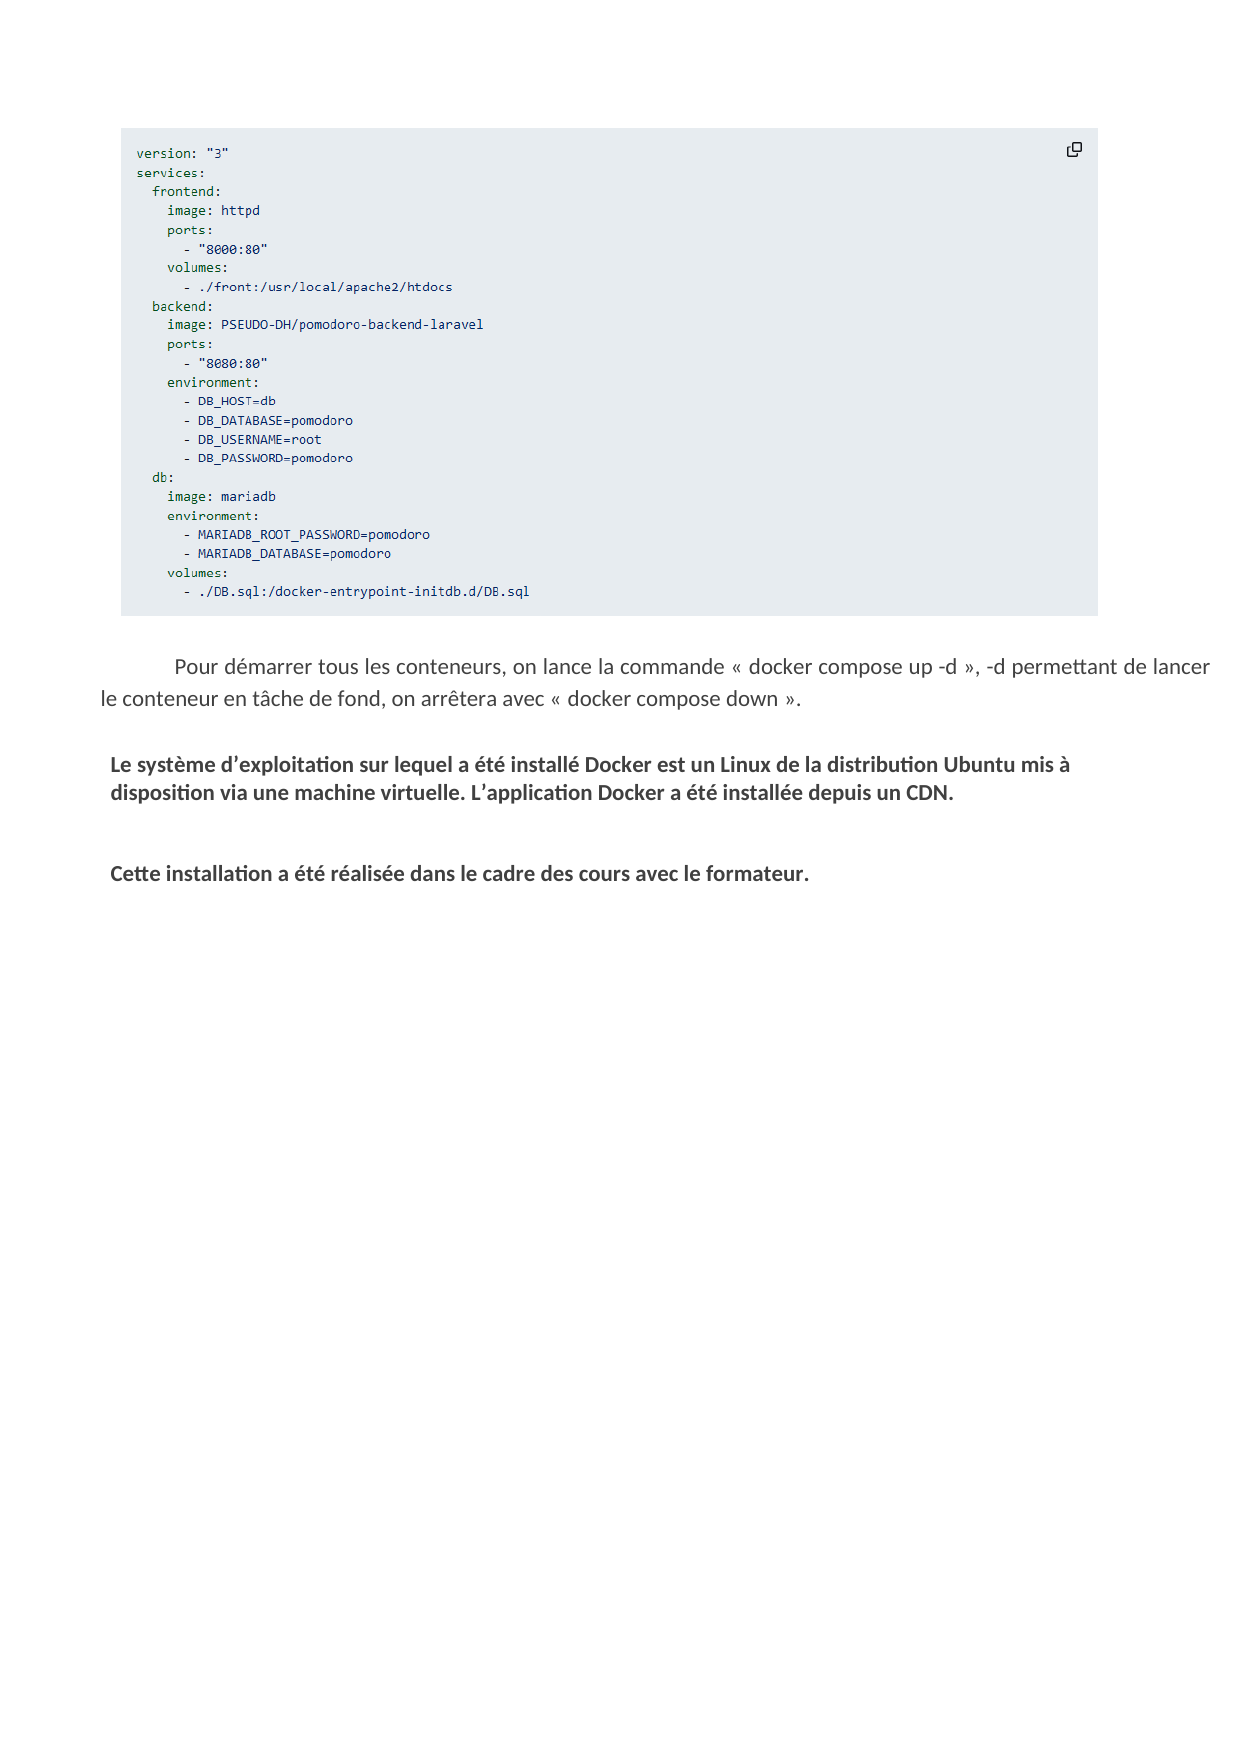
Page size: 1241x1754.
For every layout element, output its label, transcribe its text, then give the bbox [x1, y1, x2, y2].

picture [110, 118, 1106, 632]
text Le système d’exploitation sur lequel a été installé Docker est un Linux de la distribution Ubuntu mis à disposition via une machine virtuelle. L’application Docker a été installée depuis un CDN. [110, 750, 1122, 806]
text Pour démarrer tous les conteneurs, on lance la commande « docker compose up -d », -d permettant de lancer le conteneur en tâche de fond, on arrêtera avec « docker compose down ». [100, 652, 1211, 713]
text Cette installation a été réalisée dans le cadre des cours avec le formateur. [110, 859, 1122, 887]
